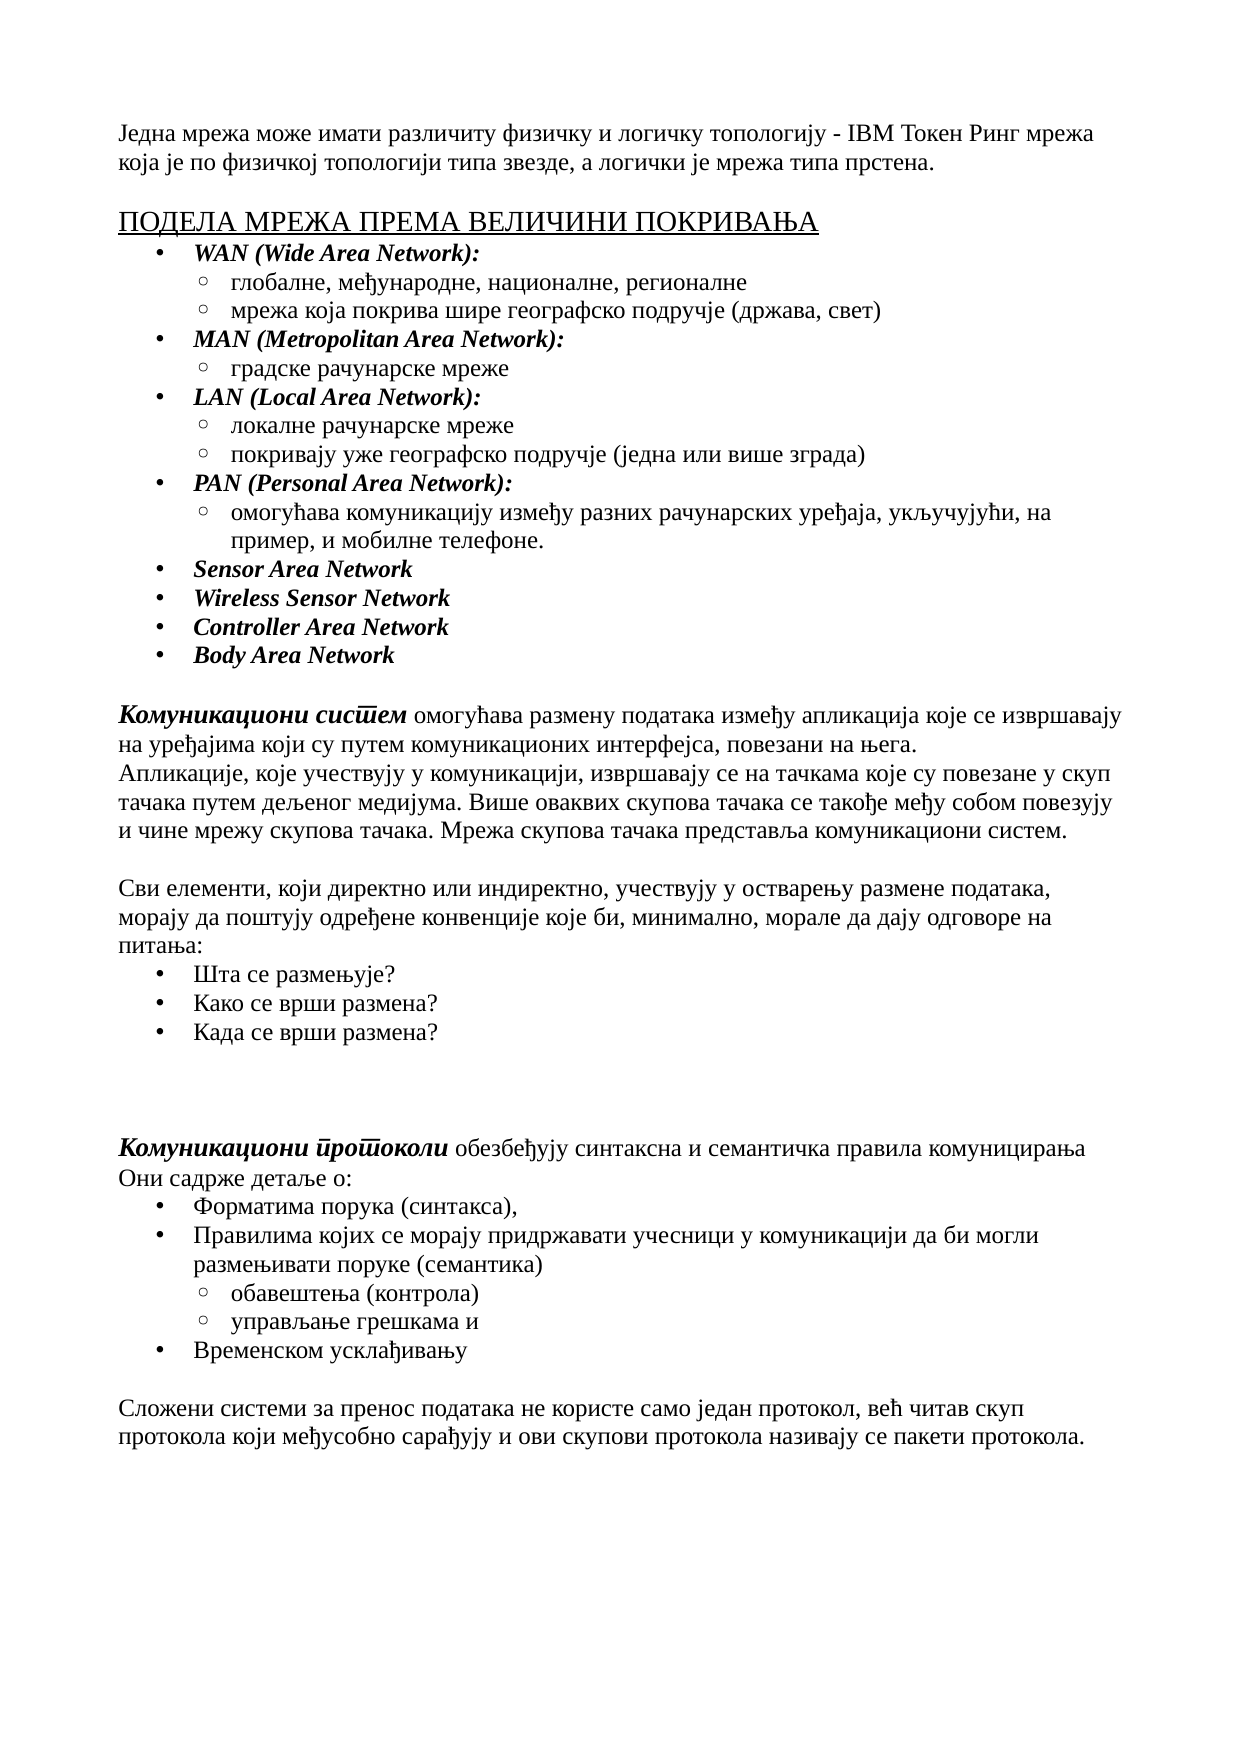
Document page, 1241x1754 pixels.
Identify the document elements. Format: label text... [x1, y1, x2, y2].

list градске рачунарске мреже [193, 353, 1122, 382]
list омогућава комуникацију између разних рачунарских уређаја, укључујући, на пример, и мобилне телефоне. [193, 497, 1122, 554]
text Апликације, које учествују у комуникацији, извршавају се на тачкама које су повезане у скуп тачака путем дељеног медијума. Више оваквих скупова тачака се такође међу собом повезују и чине мрежу скупова тачака. Мрежа скупова тачака представља комуникациони систем. [118, 758, 1122, 844]
list локалне рачунарске мреже [193, 410, 1122, 439]
list Како се врши размена? [156, 988, 1122, 1017]
list MAN (Metropolitan Area Network): [156, 324, 1122, 353]
list Временском усклађивању [156, 1335, 1122, 1364]
list обавештења (контрола) [193, 1278, 1122, 1306]
text Комуникациони протоколи обезбеђују синтаксна и семантичка правила комуницирања Они садрже детаље о: [118, 1132, 1122, 1191]
list PAN (Personal Area Network): [156, 468, 1122, 497]
list Controller Area Network [156, 612, 1122, 640]
list Body Area Network [156, 640, 1122, 669]
text Сви елементи, који директно или индиректно, учествују у остварењу размене података, морају да поштују одређене конвенције које би, минимално, морале да дају одговоре на питања: [118, 873, 1122, 959]
text Комуникациони систем омогућава размену података између апликација које се извршавају на уређајима који су путем комуникационих интерфејса, повезани на њега. [118, 698, 1122, 758]
text Сложени системи за пренос података не користе само један протокол, већ читав скуп протокола који међусобно сарађују и ови скупови протокола називају се пакети протокола. [118, 1393, 1122, 1450]
text Једна мрежа може имати различиту физичку и логичку топологију - IBM Токен Ринг мрежа која је по физичкој топологији типа звезде, а логички је мрежа типа прстена. [118, 118, 1122, 176]
list Sensor Area Network [156, 554, 1122, 583]
list мрежа која покрива шире географско подручје (држава, свет) [193, 295, 1122, 324]
list глобалне, међународне, националне, регионалне [193, 267, 1122, 295]
list LAN (Local Area Network): [156, 382, 1122, 410]
list Шта се размењује? [156, 959, 1122, 988]
text ПОДЕЛА МРЕЖА ПРЕМА ВЕЛИЧИНИ ПОКРИВАЊА [118, 204, 1122, 238]
list Када се врши размена? [156, 1017, 1122, 1045]
list Форматима порука (синтакса), [156, 1191, 1122, 1220]
list WAN (Wide Area Network): [156, 238, 1122, 267]
list Wireless Sensor Network [156, 583, 1122, 612]
list Правилима којих се морају придржавати учесници у комуникацији да би могли размењивати поруке (семантика) [156, 1220, 1122, 1278]
list управљање грешкама и [193, 1306, 1122, 1335]
list покривају уже географско подручје (једна или више зграда) [193, 439, 1122, 468]
